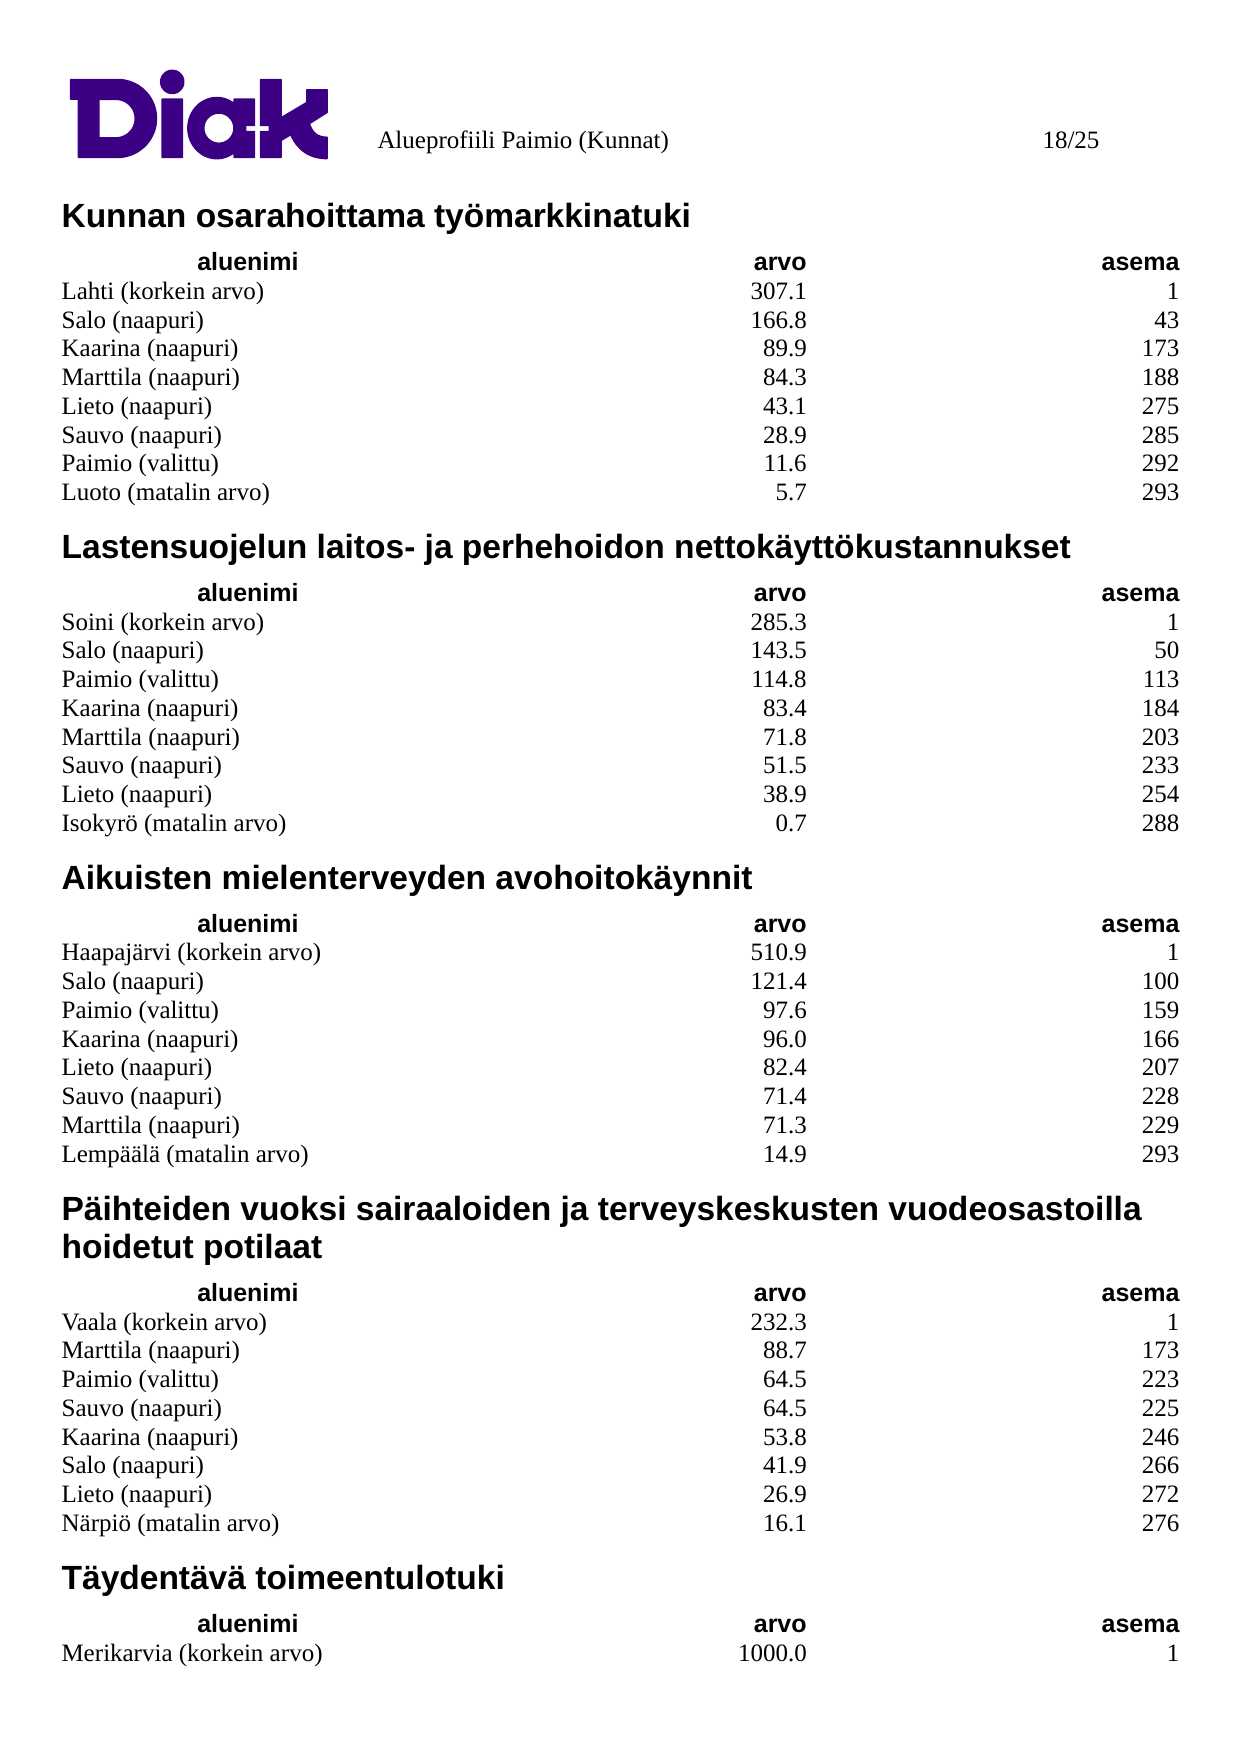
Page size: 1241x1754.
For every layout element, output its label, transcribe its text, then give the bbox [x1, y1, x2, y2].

table_cell 272 [806, 1479, 1179, 1508]
subtitle Aikuisten mielenterveyden avohoitokäynnit [61, 858, 1179, 896]
table_header aluenimi [61, 1609, 434, 1638]
table_cell 51.5 [434, 751, 806, 779]
table_cell 82.4 [434, 1053, 806, 1081]
table_cell 5.7 [434, 477, 806, 506]
table_cell 26.9 [434, 1479, 806, 1508]
table_cell Kaarina (naapuri) [61, 334, 434, 362]
table_header arvo [434, 1278, 806, 1307]
table_cell 275 [806, 391, 1179, 420]
table_cell 71.8 [434, 722, 806, 751]
table_cell 1000.0 [434, 1638, 806, 1666]
table_cell Salo (naapuri) [61, 636, 434, 664]
table_header asema [806, 909, 1179, 937]
table_cell 285.3 [434, 607, 806, 636]
table_cell Salo (naapuri) [61, 966, 434, 995]
table_cell 173 [806, 1336, 1179, 1364]
table_cell Lieto (naapuri) [61, 779, 434, 808]
table_cell 166.8 [434, 305, 806, 333]
table_cell Isokyrö (matalin arvo) [61, 808, 434, 837]
table_cell Marttila (naapuri) [61, 722, 434, 751]
table_cell 121.4 [434, 966, 806, 995]
table_cell 166 [806, 1024, 1179, 1052]
table_cell Soini (korkein arvo) [61, 607, 434, 636]
table_cell 71.4 [434, 1081, 806, 1110]
table_cell Lieto (naapuri) [61, 1053, 434, 1081]
table_header aluenimi [61, 1278, 434, 1307]
subtitle Lastensuojelun laitos- ja perhehoidon nettokäyttökustannukset [61, 527, 1179, 566]
table_cell 229 [806, 1110, 1179, 1139]
table_cell Luoto (matalin arvo) [61, 477, 434, 506]
table_cell 288 [806, 808, 1179, 837]
table_cell 510.9 [434, 938, 806, 966]
table_cell 16.1 [434, 1508, 806, 1537]
table_cell Lieto (naapuri) [61, 391, 434, 420]
table_header aluenimi [61, 909, 434, 937]
table_cell 50 [806, 636, 1179, 664]
table_cell Salo (naapuri) [61, 305, 434, 333]
table_cell 207 [806, 1053, 1179, 1081]
table_cell Kaarina (naapuri) [61, 1024, 434, 1052]
table_header arvo [434, 578, 806, 607]
table_cell 43 [806, 305, 1179, 333]
table_cell Paimio (valittu) [61, 1364, 434, 1393]
table_cell Närpiö (matalin arvo) [61, 1508, 434, 1537]
table_cell Marttila (naapuri) [61, 362, 434, 391]
table_cell 292 [806, 449, 1179, 477]
table_cell Marttila (naapuri) [61, 1336, 434, 1364]
table_cell Kaarina (naapuri) [61, 693, 434, 722]
table_cell 188 [806, 362, 1179, 391]
table_header arvo [434, 247, 806, 276]
table_cell 232.3 [434, 1307, 806, 1336]
table_cell 38.9 [434, 779, 806, 808]
table_cell Kaarina (naapuri) [61, 1422, 434, 1451]
table_header arvo [434, 909, 806, 937]
table_cell 254 [806, 779, 1179, 808]
table_cell 43.1 [434, 391, 806, 420]
table_cell 246 [806, 1422, 1179, 1451]
table_cell Vaala (korkein arvo) [61, 1307, 434, 1336]
table_cell 1 [806, 1307, 1179, 1336]
table_cell 113 [806, 664, 1179, 693]
table_cell 88.7 [434, 1336, 806, 1364]
table_cell 1 [806, 1638, 1179, 1666]
table_cell 293 [806, 1139, 1179, 1167]
table_header asema [806, 1609, 1179, 1638]
table_cell Paimio (valittu) [61, 664, 434, 693]
table_cell Sauvo (naapuri) [61, 420, 434, 448]
table_cell 100 [806, 966, 1179, 995]
table_cell Lempäälä (matalin arvo) [61, 1139, 434, 1167]
table_cell 41.9 [434, 1451, 806, 1479]
table_cell 1 [806, 938, 1179, 966]
subtitle Kunnan osarahoittama työmarkkinatuki [61, 196, 1179, 235]
table_cell 184 [806, 693, 1179, 722]
table_cell 307.1 [434, 276, 806, 305]
table_cell Salo (naapuri) [61, 1451, 434, 1479]
table_cell 225 [806, 1393, 1179, 1422]
subtitle Täydentävä toimeentulotuki [61, 1558, 1179, 1596]
table_header arvo [434, 1609, 806, 1638]
table_cell 84.3 [434, 362, 806, 391]
table_cell 89.9 [434, 334, 806, 362]
table_cell 0.7 [434, 808, 806, 837]
table_cell Haapajärvi (korkein arvo) [61, 938, 434, 966]
table_cell 285 [806, 420, 1179, 448]
table_cell 64.5 [434, 1364, 806, 1393]
table_cell 114.8 [434, 664, 806, 693]
table_header asema [806, 1278, 1179, 1307]
table_header aluenimi [61, 578, 434, 607]
table_cell Sauvo (naapuri) [61, 1393, 434, 1422]
table_cell Lahti (korkein arvo) [61, 276, 434, 305]
table_cell 276 [806, 1508, 1179, 1537]
table_cell Sauvo (naapuri) [61, 1081, 434, 1110]
table_cell 233 [806, 751, 1179, 779]
table_cell 97.6 [434, 995, 806, 1024]
table_cell 28.9 [434, 420, 806, 448]
table_cell 53.8 [434, 1422, 806, 1451]
table_header asema [806, 247, 1179, 276]
table_cell 228 [806, 1081, 1179, 1110]
table_cell 266 [806, 1451, 1179, 1479]
table_cell 1 [806, 607, 1179, 636]
table_cell 293 [806, 477, 1179, 506]
table_cell 223 [806, 1364, 1179, 1393]
table_cell 96.0 [434, 1024, 806, 1052]
table_cell 159 [806, 995, 1179, 1024]
table_cell 143.5 [434, 636, 806, 664]
table_cell Lieto (naapuri) [61, 1479, 434, 1508]
table_cell 1 [806, 276, 1179, 305]
table_cell 71.3 [434, 1110, 806, 1139]
table_header aluenimi [61, 247, 434, 276]
table_cell Merikarvia (korkein arvo) [61, 1638, 434, 1666]
table_cell Marttila (naapuri) [61, 1110, 434, 1139]
table_cell 173 [806, 334, 1179, 362]
table_cell Paimio (valittu) [61, 995, 434, 1024]
subtitle Päihteiden vuoksi sairaaloiden ja terveyskeskusten vuodeosastoilla hoidetut potilaat [61, 1188, 1179, 1266]
table_cell 14.9 [434, 1139, 806, 1167]
table_cell 64.5 [434, 1393, 806, 1422]
table_header asema [806, 578, 1179, 607]
table_cell 203 [806, 722, 1179, 751]
table_cell 11.6 [434, 449, 806, 477]
table_cell 83.4 [434, 693, 806, 722]
table_cell Paimio (valittu) [61, 449, 434, 477]
table_cell Sauvo (naapuri) [61, 751, 434, 779]
